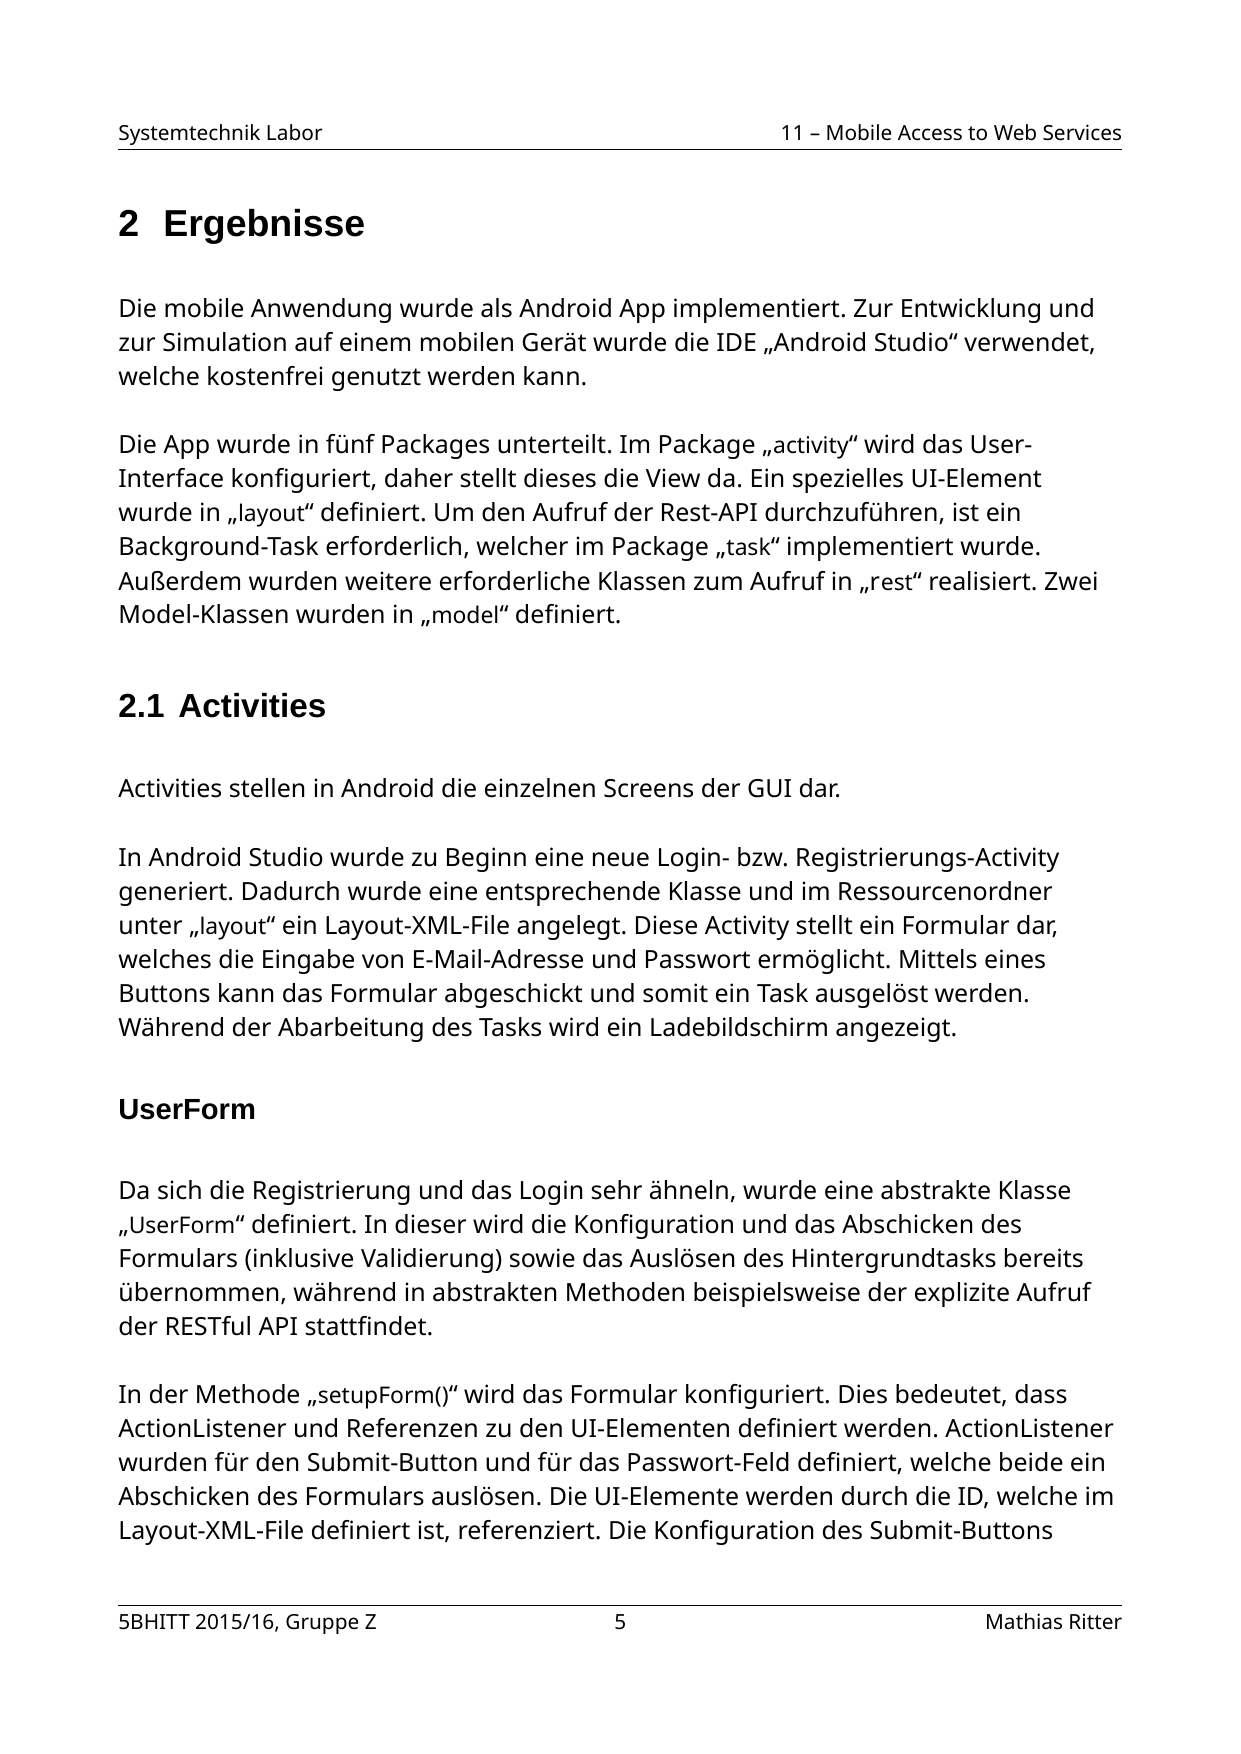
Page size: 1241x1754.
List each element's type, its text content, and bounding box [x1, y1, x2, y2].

text Activities stellen in Android die einzelnen Screens der GUI dar. [118, 771, 1122, 805]
text In der Methode „setupForm()“ wird das Formular konfiguriert. Dies bedeutet, dass ActionListener und Referenzen zu den UI-Elementen definiert werden. ActionListener wurden für den Submit-Button und für das Passwort-Feld definiert, welche beide ein Abschicken des Formulars auslösen. Die UI-Elemente werden durch die ID, welche im Layout-XML-File definiert ist, referenziert. Die Konfiguration des Submit-Buttons [118, 1377, 1122, 1547]
text Die mobile Anwendung wurde als Android App implementiert. Zur Entwicklung und zur Simulation auf einem mobilen Gerät wurde die IDE „Android Studio“ verwendet, welche kostenfrei genutzt werden kann. [118, 291, 1122, 393]
subtitle UserForm [118, 1092, 1122, 1126]
subtitle Activities [118, 686, 1122, 724]
text In Android Studio wurde zu Beginn eine neue Login- bzw. Registrierungs-Activity generiert. Dadurch wurde eine entsprechende Klasse und im Ressourcenordner unter „layout“ ein Layout-XML-File angelegt. Diese Activity stellt ein Formular dar, welches die Eingabe von E-Mail-Adresse und Passwort ermöglicht. Mittels eines Buttons kann das Formular abgeschickt und somit ein Task ausgelöst werden. Während der Abarbeitung des Tasks wird ein Ladebildschirm angezeigt. [118, 839, 1122, 1044]
subtitle Ergebnisse [118, 201, 1122, 244]
text Die App wurde in fünf Packages unterteilt. Im Package „activity“ wird das User-Interface konfiguriert, daher stellt dieses die View da. Ein spezielles UI-Element wurde in „layout“ definiert. Um den Aufruf der Rest-API durchzuführen, ist ein Background-Task erforderlich, welcher im Package „task“ implementiert wurde. Außerdem wurden weitere erforderliche Klassen zum Aufruf in „rest“ realisiert. Zwei Model-Klassen wurden in „model“ definiert. [118, 427, 1122, 631]
text Da sich die Registrierung und das Login sehr ähneln, wurde eine abstrakte Klasse „UserForm“ definiert. In dieser wird die Konfiguration und das Abschicken des Formulars (inklusive Validierung) sowie das Auslösen des Hintergrundtasks bereits übernommen, während in abstrakten Methoden beispielsweise der explizite Aufruf der RESTful API stattfindet. [118, 1172, 1122, 1343]
